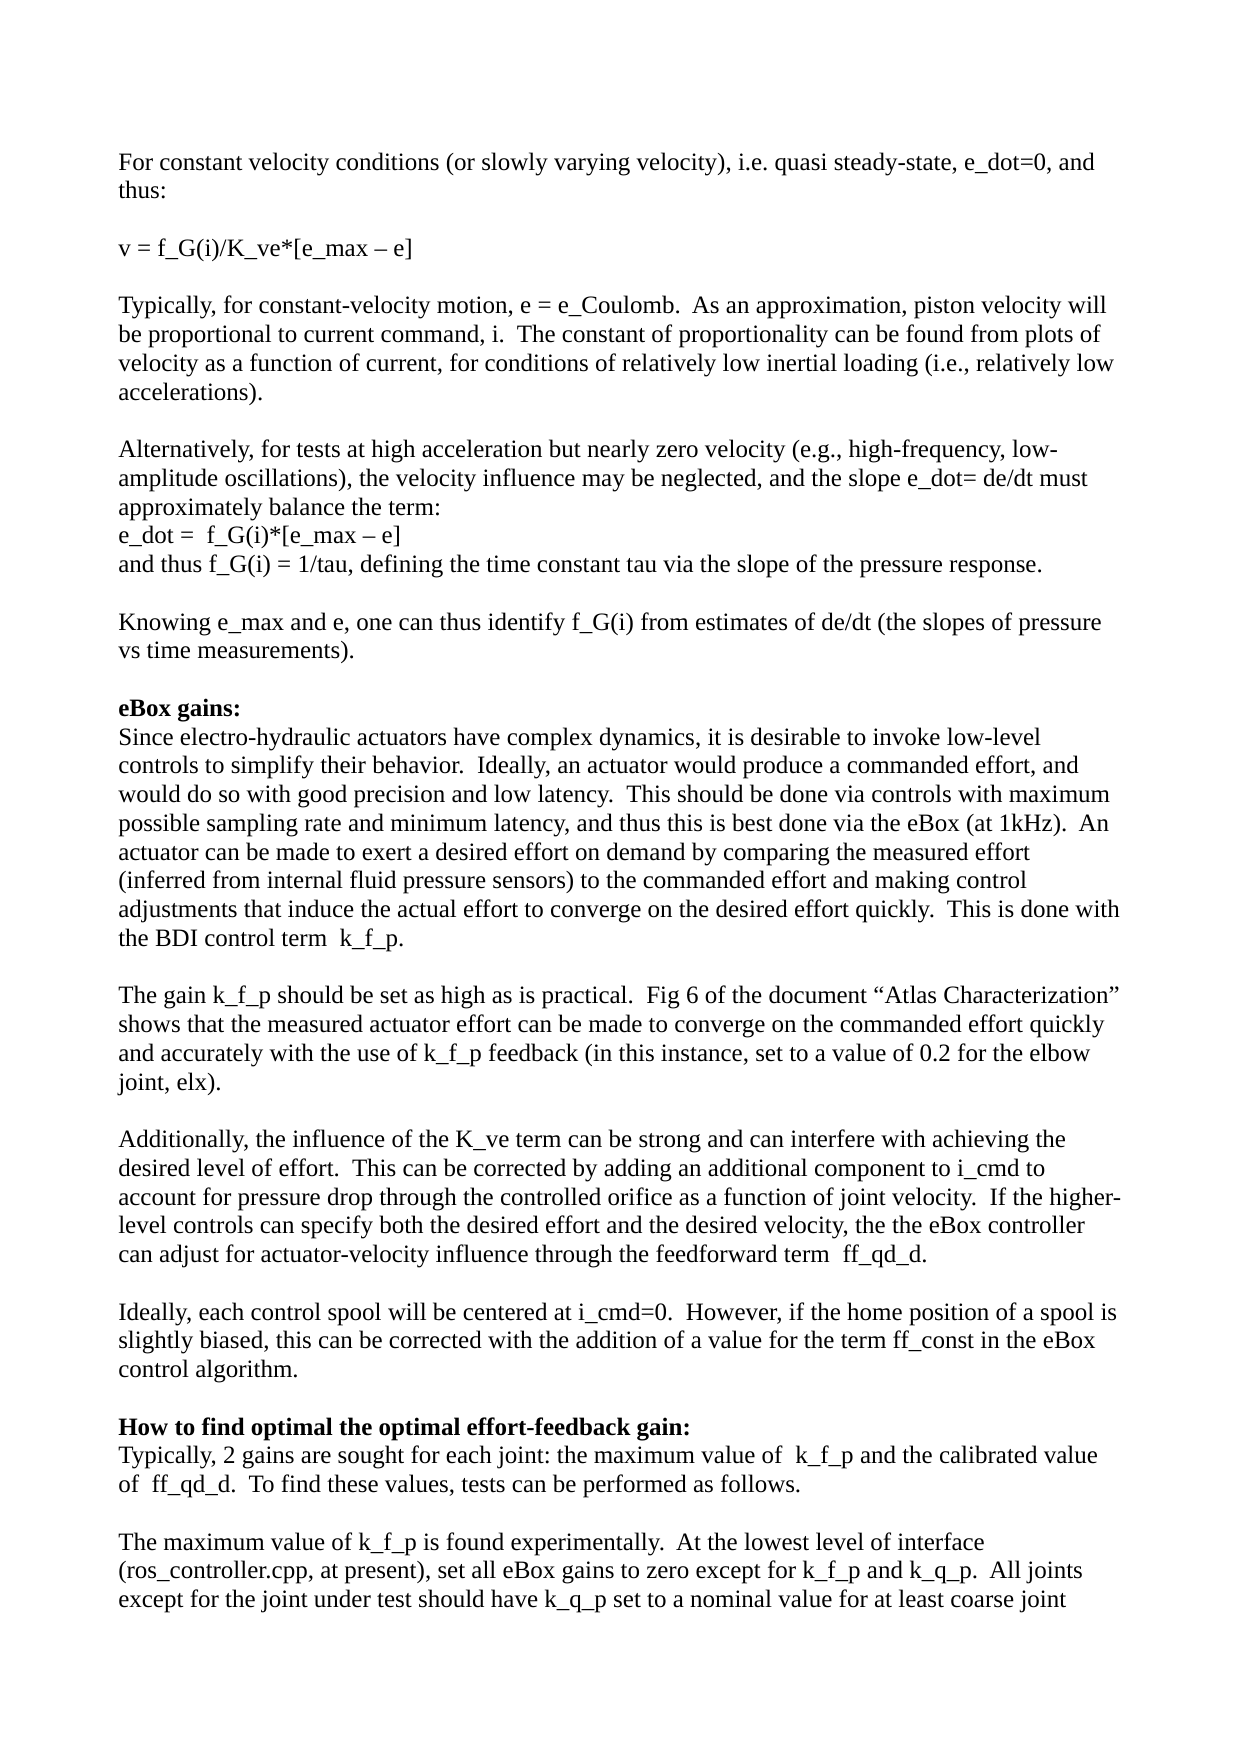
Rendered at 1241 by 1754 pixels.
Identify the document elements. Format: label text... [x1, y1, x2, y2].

text Knowing e_max and e, one can thus identify f_G(i) from estimates of de/dt (the slopes of pressure vs time measurements). [118, 607, 1122, 664]
text v = f_G(i)/K_ve*[e_max – e] [118, 233, 1122, 262]
text The gain k_f_p should be set as high as is practical. Fig 6 of the document “Atlas Characterization” shows that the measured actuator effort can be made to converge on the commanded effort quickly and accurately with the use of k_f_p feedback (in this instance, set to a value of 0.2 for the elbow joint, elx). [118, 981, 1122, 1096]
text and thus f_G(i) = 1/tau, defining the time constant tau via the slope of the pressure response. [118, 549, 1122, 578]
text eBox gains: [118, 693, 1122, 722]
text e_dot = f_G(i)*[e_max – e] [118, 521, 1122, 549]
text How to find optimal the optimal effort-feedback gain: [118, 1412, 1122, 1441]
text Additionally, the influence of the K_ve term can be strong and can interfere with achieving the desired level of effort. This can be corrected by adding an additional component to i_cmd to account for pressure drop through the controlled orifice as a function of joint velocity. If the higher-level controls can specify both the desired effort and the desired velocity, the the eBox controller can adjust for actuator-velocity influence through the feedforward term ff_qd_d. [118, 1124, 1122, 1268]
text For constant velocity conditions (or slowly varying velocity), i.e. quasi steady-state, e_dot=0, and thus: [118, 147, 1122, 204]
text Ideally, each control spool will be centered at i_cmd=0. However, if the home position of a spool is slightly biased, this can be corrected with the addition of a value for the term ff_const in the eBox control algorithm. [118, 1297, 1122, 1383]
text Typically, 2 gains are sought for each joint: the maximum value of k_f_p and the calibrated value of ff_qd_d. To find these values, tests can be performed as follows. [118, 1441, 1122, 1498]
text Typically, for constant-velocity motion, e = e_Coulomb. As an approximation, piston velocity will be proportional to current command, i. The constant of proportionality can be found from plots of velocity as a function of current, for conditions of relatively low inertial loading (i.e., relatively low accelerations). [118, 291, 1122, 406]
text The maximum value of k_f_p is found experimentally. At the lowest level of interface (ros_controller.cpp, at present), set all eBox gains to zero except for k_f_p and k_q_p. All joints except for the joint under test should have k_q_p set to a nominal value for at least coarse joint [118, 1527, 1122, 1613]
text Since electro-hydraulic actuators have complex dynamics, it is desirable to invoke low-level controls to simplify their behavior. Ideally, an actuator would produce a commanded effort, and would do so with good precision and low latency. This should be done via controls with maximum possible sampling rate and minimum latency, and thus this is best done via the eBox (at 1kHz). An actuator can be made to exert a desired effort on demand by comparing the measured effort (inferred from internal fluid pressure sensors) to the commanded effort and making control adjustments that induce the actual effort to converge on the desired effort quickly. This is done with the BDI control term k_f_p. [118, 722, 1122, 952]
text Alternatively, for tests at high acceleration but nearly zero velocity (e.g., high-frequency, low-amplitude oscillations), the velocity influence may be neglected, and the slope e_dot= de/dt must approximately balance the term: [118, 434, 1122, 521]
